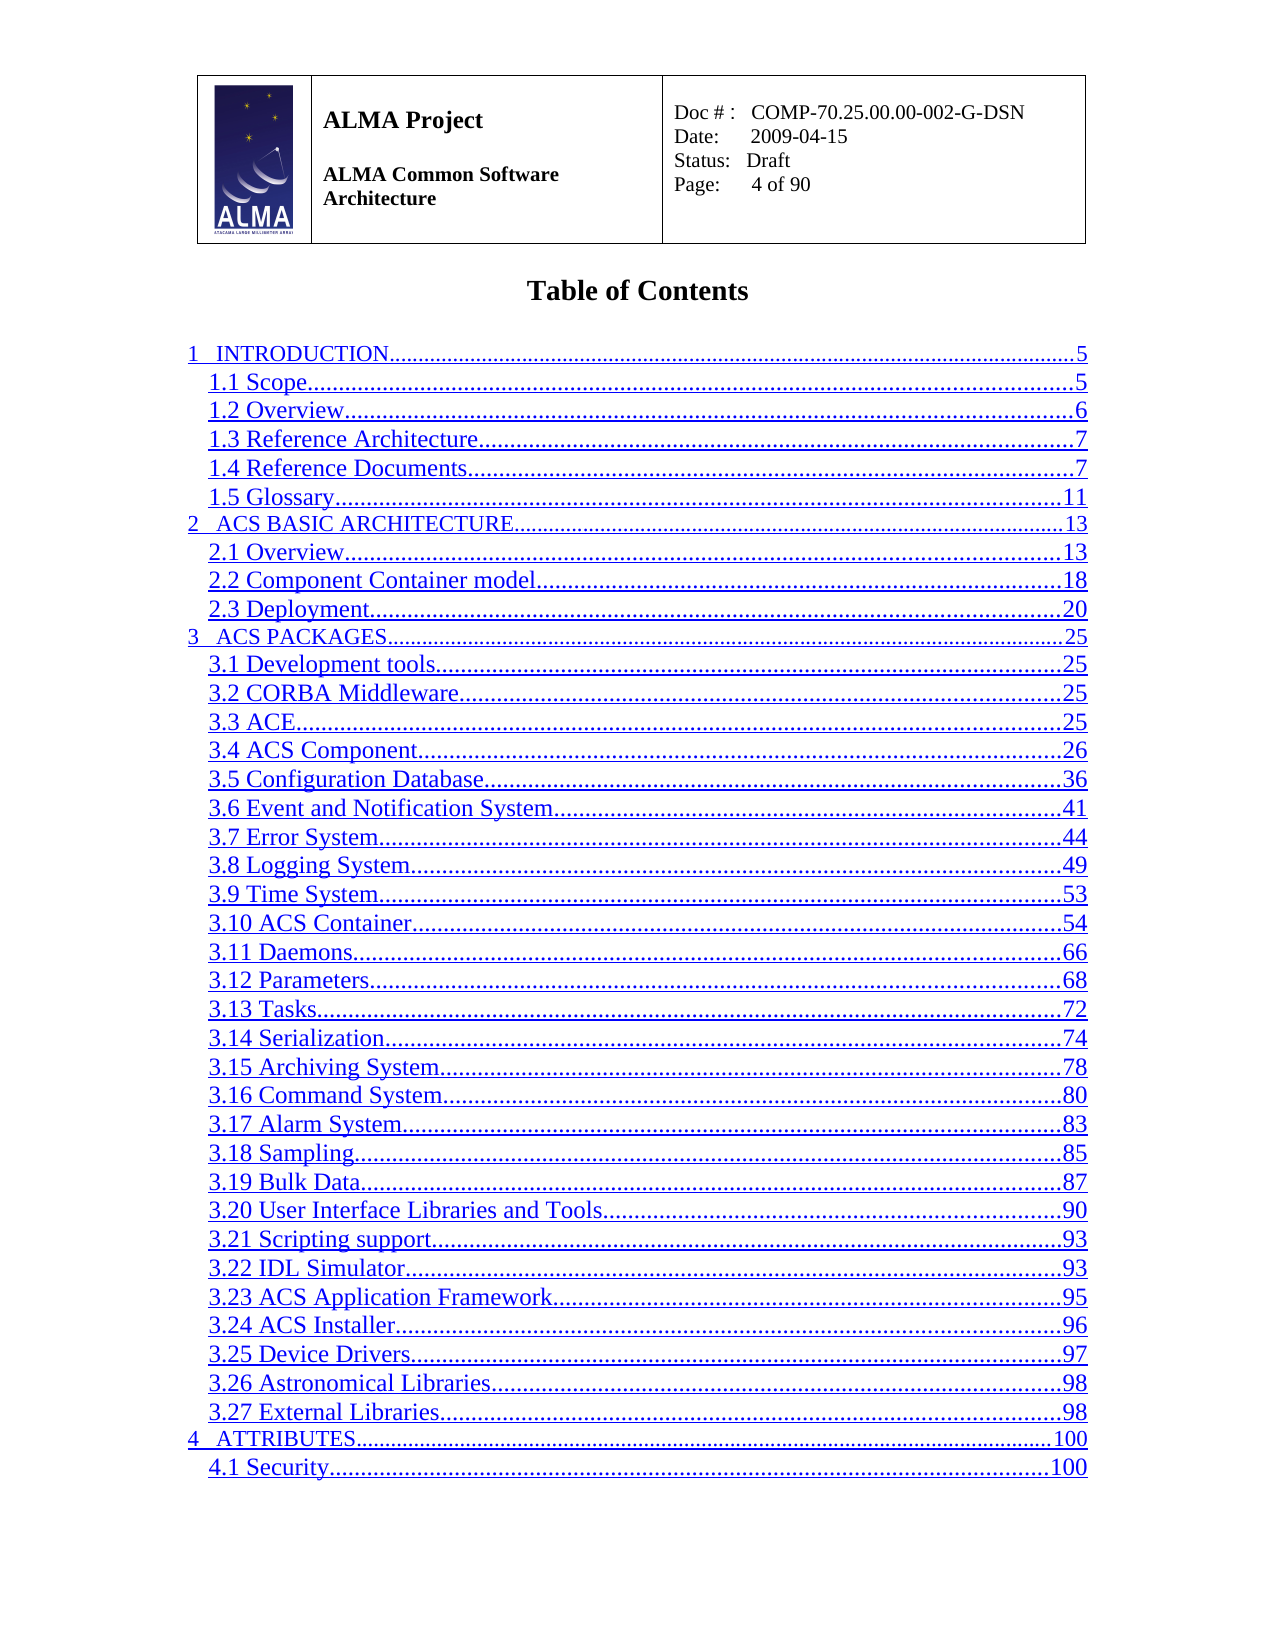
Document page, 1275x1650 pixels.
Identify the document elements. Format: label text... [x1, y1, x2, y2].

text 3.13 Tasks 72 [208, 994, 1087, 1019]
picture [214, 85, 293, 235]
text 3.16 Command System 80 [208, 1081, 1087, 1106]
text 4 Attributes 100 [187, 1426, 1087, 1448]
text 3.19 Bulk Data 87 [208, 1167, 1087, 1192]
text 2.1 Overview 13 [208, 537, 1087, 562]
text 2.3 Deployment 20 [208, 594, 1087, 619]
text 3.25 Device Drivers 97 [208, 1339, 1087, 1364]
text Table of Contents [187, 273, 1087, 307]
text 3.3 ACE 25 [208, 707, 1087, 732]
text 3.14 Serialization 74 [208, 1023, 1087, 1048]
text 3.21 Scripting support 93 [208, 1224, 1087, 1249]
text 3.5 Configuration Database 36 [208, 764, 1087, 789]
text 3.1 Development tools 25 [208, 649, 1087, 674]
text 1 Introduction 5 [187, 340, 1087, 363]
text 3.18 Sampling 85 [208, 1138, 1087, 1163]
text 3.12 Parameters 68 [208, 966, 1087, 991]
text 3.24 ACS Installer 96 [208, 1311, 1087, 1336]
text 1.4 Reference Documents 7 [208, 453, 1087, 478]
text 3.9 Time System 53 [208, 879, 1087, 904]
text 3.17 Alarm System 83 [208, 1109, 1087, 1134]
text 3.10 ACS Container 54 [208, 908, 1087, 933]
text 3.22 IDL Simulator 93 [208, 1253, 1087, 1278]
text 4.1 Security 100 [208, 1452, 1087, 1477]
text 3.27 External Libraries 98 [208, 1397, 1087, 1422]
text 1.3 Reference Architecture 7 [208, 424, 1087, 449]
text 1.2 Overview 6 [208, 395, 1087, 420]
text 3.23 ACS Application Framework 95 [208, 1282, 1087, 1307]
text 3.4 ACS Component 26 [208, 736, 1087, 761]
text 3.7 Error System 44 [208, 822, 1087, 847]
text 3.20 User Interface Libraries and Tools 90 [208, 1196, 1087, 1221]
text 3.6 Event and Notification System 41 [208, 793, 1087, 818]
text 3.8 Logging System 49 [208, 851, 1087, 876]
text 2 ACS Basic Architecture 13 [187, 510, 1087, 533]
text 3.2 CORBA Middleware 25 [208, 678, 1087, 703]
text 3 ACS Packages 25 [187, 623, 1087, 646]
text 1.5 Glossary 11 [208, 482, 1087, 507]
text 3.26 Astronomical Libraries 98 [208, 1368, 1087, 1393]
text 3.11 Daemons 66 [208, 937, 1087, 962]
text 2.2 Component Container model 18 [208, 565, 1087, 590]
text 3.15 Archiving System 78 [208, 1052, 1087, 1077]
text 1.1 Scope 5 [208, 367, 1087, 392]
